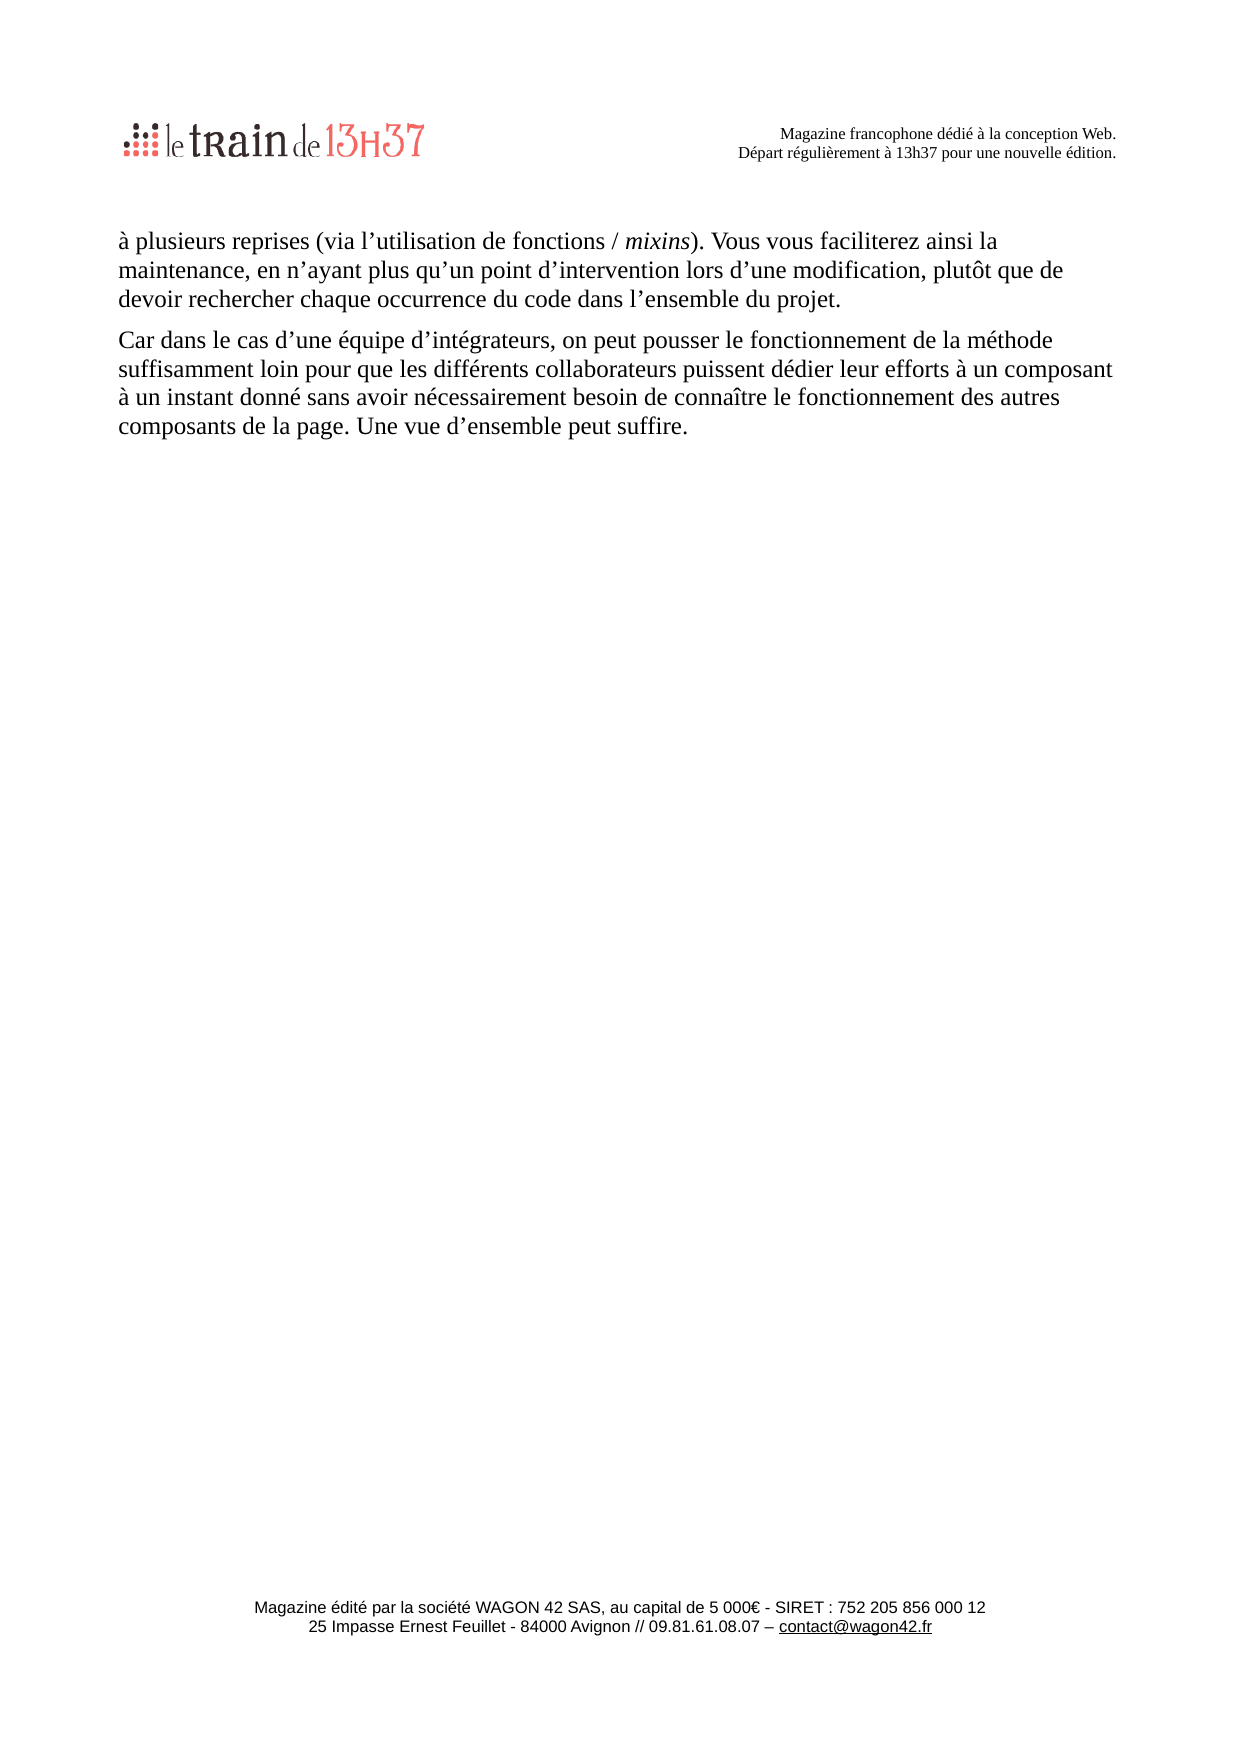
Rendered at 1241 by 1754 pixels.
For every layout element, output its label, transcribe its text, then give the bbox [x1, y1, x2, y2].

picture [123, 123, 425, 157]
text à plusieurs reprises (via l’utilisation de fonctions / mixins). Vous vous faciliterez ainsi la maintenance, en n’ayant plus qu’un point d’intervention lors d’une modification, plutôt que de devoir rechercher chaque occurrence du code dans l’ensemble du projet. [118, 226, 1122, 312]
text Car dans le cas d’une équipe d’intégrateurs, on peut pousser le fonctionnement de la méthode suffisamment loin pour que les différents collaborateurs puissent dédier leur efforts à un composant à un instant donné sans avoir nécessairement besoin de connaître le fonctionnement des autres composants de la page. Une vue d’ensemble peut suffire. [118, 325, 1122, 440]
